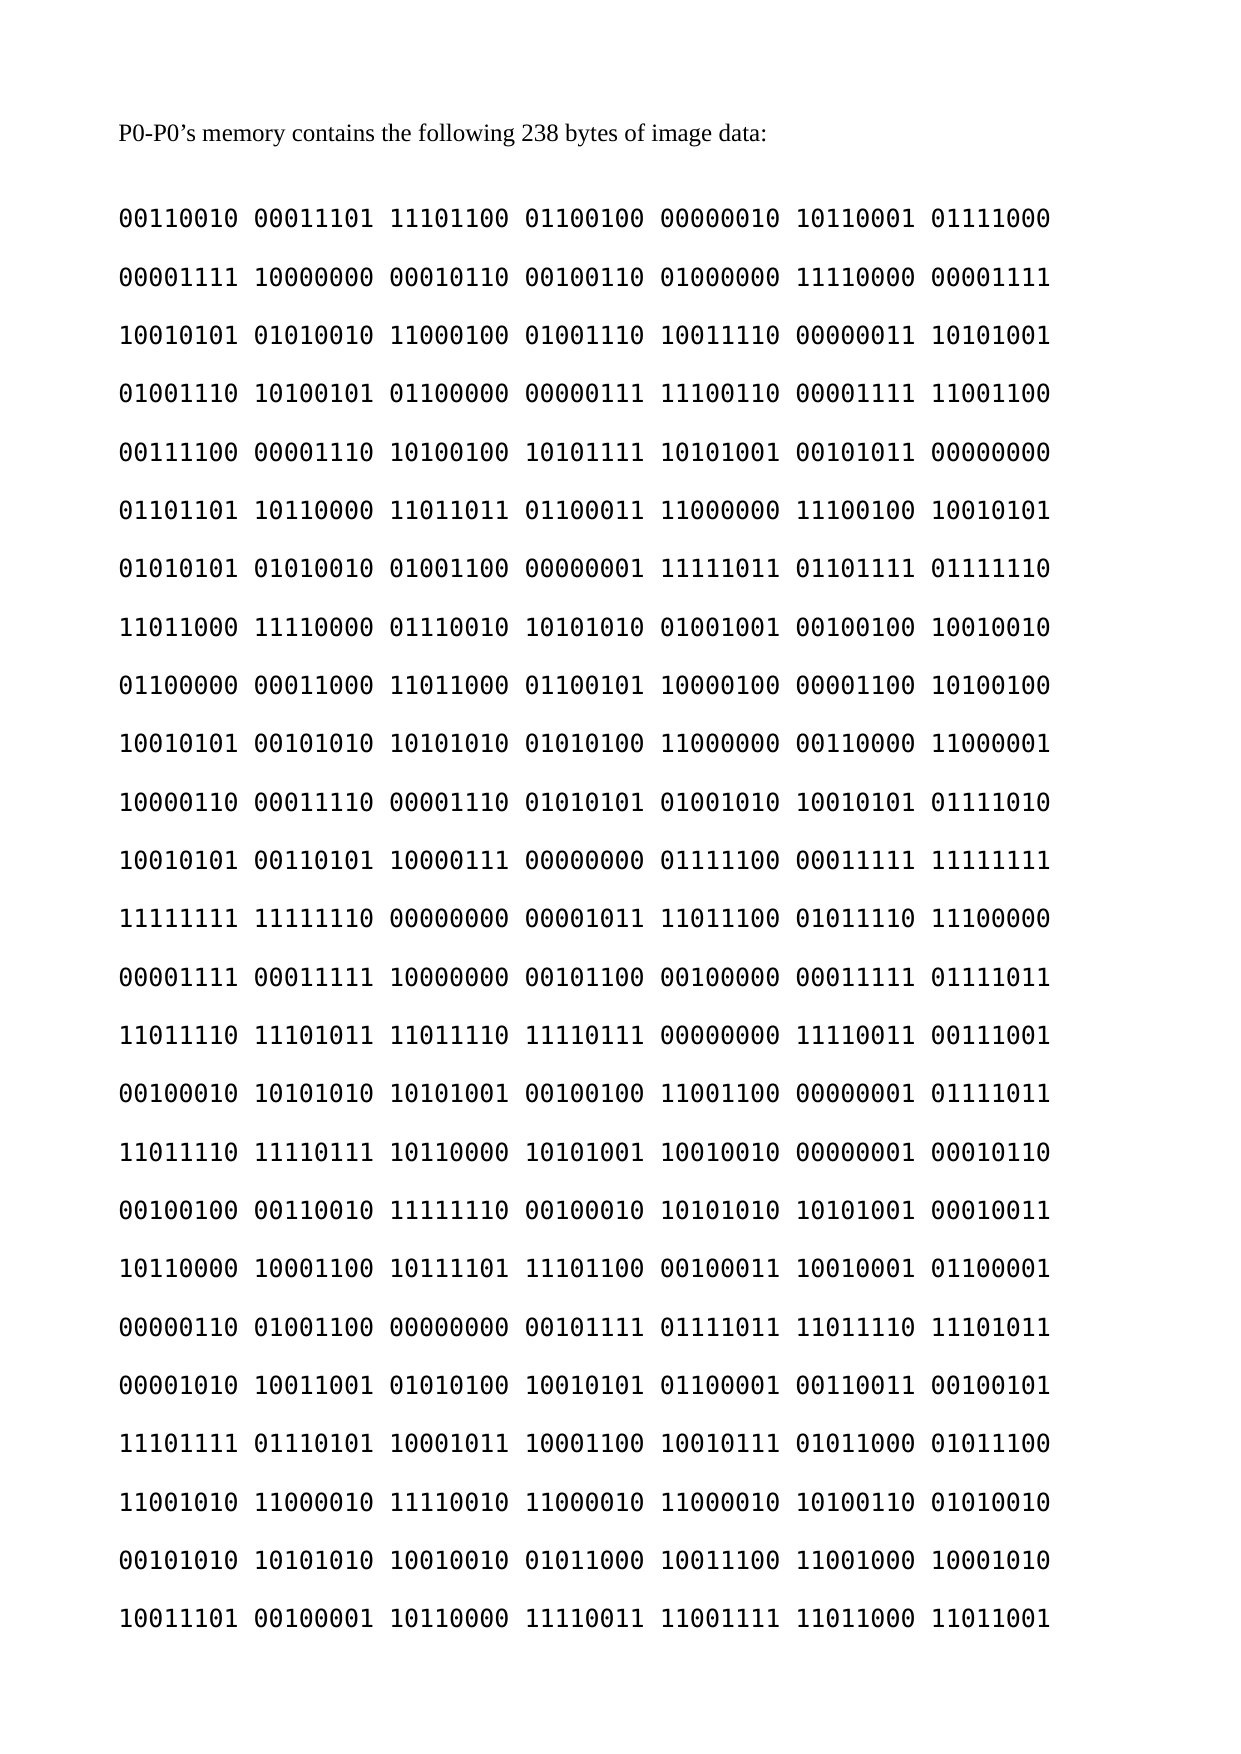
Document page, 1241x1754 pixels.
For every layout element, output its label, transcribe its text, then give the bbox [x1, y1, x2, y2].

text 00110010 00011101 11101100 01100100 00000010 10110001 01111000 00001111 10000000 00010110 00100110 01000000 11110000 00001111 10010101 01010010 11000100 01001110 10011110 00000011 10101001 01001110 10100101 01100000 00000111 11100110 00001111 11001100 00111100 00001110 10100100 10101111 10101001 00101011 00000000 01101101 10110000 11011011 01100011 11000000 11100100 10010101 01010101 01010010 01001100 00000001 11111011 01101111 01111110 11011000 11110000 01110010 10101010 01001001 00100100 10010010 01100000 00011000 11011000 01100101 10000100 00001100 10100100 10010101 00101010 10101010 01010100 11000000 00110000 11000001 10000110 00011110 00001110 01010101 01001010 10010101 01111010 10010101 00110101 10000111 00000000 01111100 00011111 11111111 11111111 11111110 00000000 00001011 11011100 01011110 11100000 00001111 00011111 10000000 00101100 00100000 00011111 01111011 11011110 11101011 11011110 11110111 00000000 11110011 00111001 00100010 10101010 10101001 00100100 11001100 00000001 01111011 11011110 11110111 10110000 10101001 10010010 00000001 00010110 00100100 00110010 11111110 00100010 10101010 10101001 00010011 10110000 10001100 10111101 11101100 00100011 10010001 01100001 00000110 01001100 00000000 00101111 01111011 11011110 11101011 00001010 10011001 01010100 10010101 01100001 00110011 00100101 11101111 01110101 10001011 10001100 10010111 01011000 01011100 11001010 11000010 11110010 11000010 11000010 10100110 01010010 00101010 10101010 10010010 01011000 10011100 11001000 10001010 10011101 00100001 10110000 11110011 11001111 11011000 11011001 [118, 204, 1122, 1633]
text P0-P0’s memory contains the following 238 bytes of image data: [118, 118, 1122, 147]
